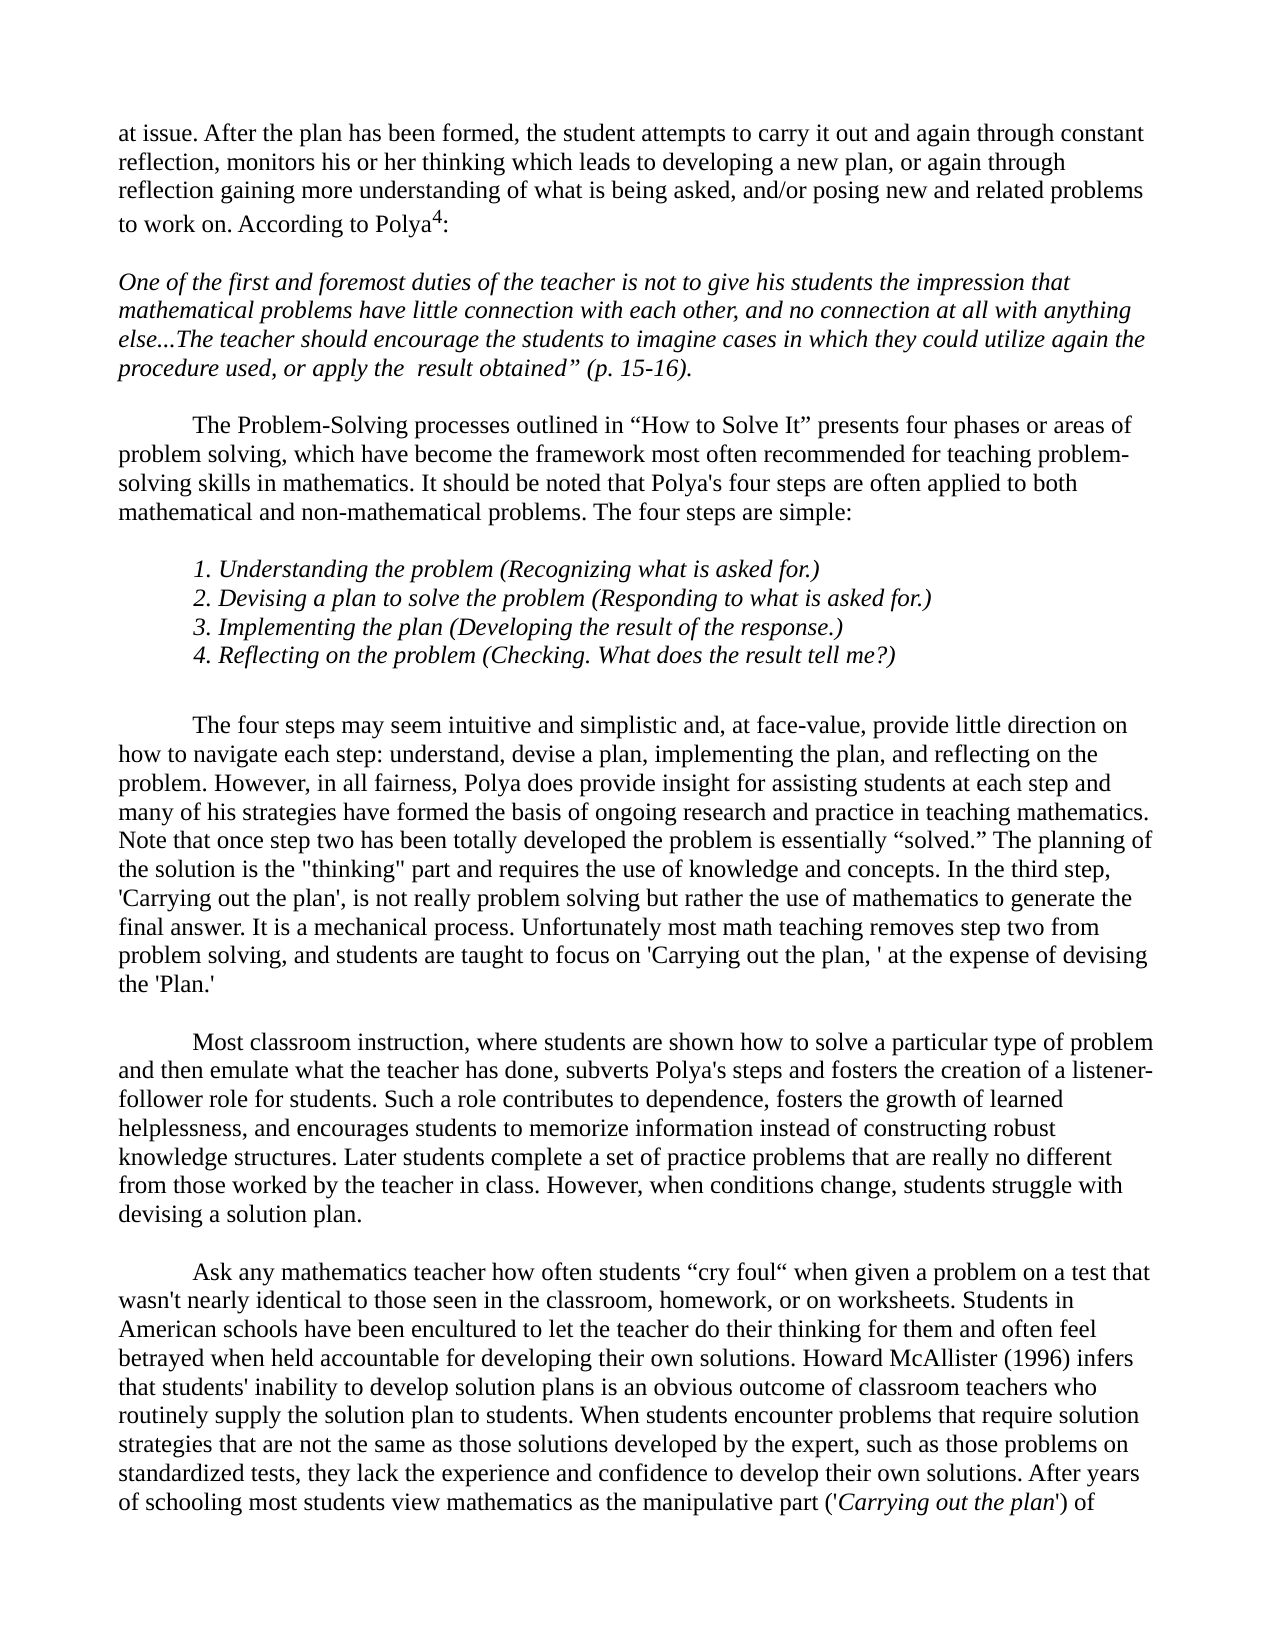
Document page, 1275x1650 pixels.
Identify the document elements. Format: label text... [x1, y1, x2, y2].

text 1. Understanding the problem (Recognizing what is asked for.) [193, 554, 1157, 583]
text 2. Devising a plan to solve the problem (Responding to what is asked for.) [193, 583, 1157, 612]
text The four steps may seem intuitive and simplistic and, at face-value, provide little direction on how to navigate each step: understand, devise a plan, implementing the plan, and reflecting on the problem. However, in all fairness, Polya does provide insight for assisting students at each step and many of his strategies have formed the basis of ongoing research and practice in teaching mathematics. Note that once step two has been totally developed the problem is essentially “solved.” The planning of the solution is the "thinking" part and requires the use of knowledge and concepts. In the third step, 'Carrying out the plan', is not really problem solving but rather the use of mathematics to generate the final answer. It is a mechanical process. Unfortunately most math teaching removes step two from problem solving, and students are taught to focus on 'Carrying out the plan, ' at the expense of devising the 'Plan.' [118, 710, 1157, 998]
text 4. Reflecting on the problem (Checking. What does the result tell me?) [193, 640, 1157, 669]
text 3. Implementing the plan (Developing the result of the response.) [193, 612, 1157, 640]
text One of the first and foremost duties of the teacher is not to give his students the impression that mathematical problems have little connection with each other, and no connection at all with anything else...The teacher should encourage the students to imagine cases in which they could utilize again the procedure used, or apply the result obtained” (p. 15-16). [118, 267, 1157, 382]
text Most classroom instruction, where students are shown how to solve a particular type of problem and then emulate what the teacher has done, subverts Polya's steps and fosters the creation of a listener-follower role for students. Such a role contributes to dependence, fosters the growth of learned helplessness, and encourages students to memorize information instead of constructing robust knowledge structures. Later students complete a set of practice problems that are really no different from those worked by the teacher in class. However, when conditions change, students struggle with devising a solution plan. [118, 1027, 1157, 1228]
text Ask any mathematics teacher how often students “cry foul“ when given a problem on a test that wasn't nearly identical to those seen in the classroom, homework, or on worksheets. Students in American schools have been encultured to let the teacher do their thinking for them and often feel betrayed when held accountable for developing their own solutions. Howard McAllister (1996) infers that students' inability to develop solution plans is an obvious outcome of classroom teachers who routinely supply the solution plan to students. When students encounter problems that require solution strategies that are not the same as those solutions developed by the expert, such as those problems on standardized tests, they lack the experience and confidence to develop their own solutions. After years of schooling most students view mathematics as the manipulative part ('Carrying out the plan') of [118, 1257, 1157, 1515]
text The Problem-Solving processes outlined in “How to Solve It” presents four phases or areas of problem solving, which have become the framework most often recommended for teaching problem-solving skills in mathematics. It should be noted that Polya's four steps are often applied to both mathematical and non-mathematical problems. The four steps are simple: [118, 410, 1157, 525]
text at issue. After the plan has been formed, the student attempts to carry it out and again through constant reflection, monitors his or her thinking which leads to developing a new plan, or again through reflection gaining more understanding of what is being asked, and/or posing new and related problems to work on. According to Polya4: [118, 118, 1157, 238]
